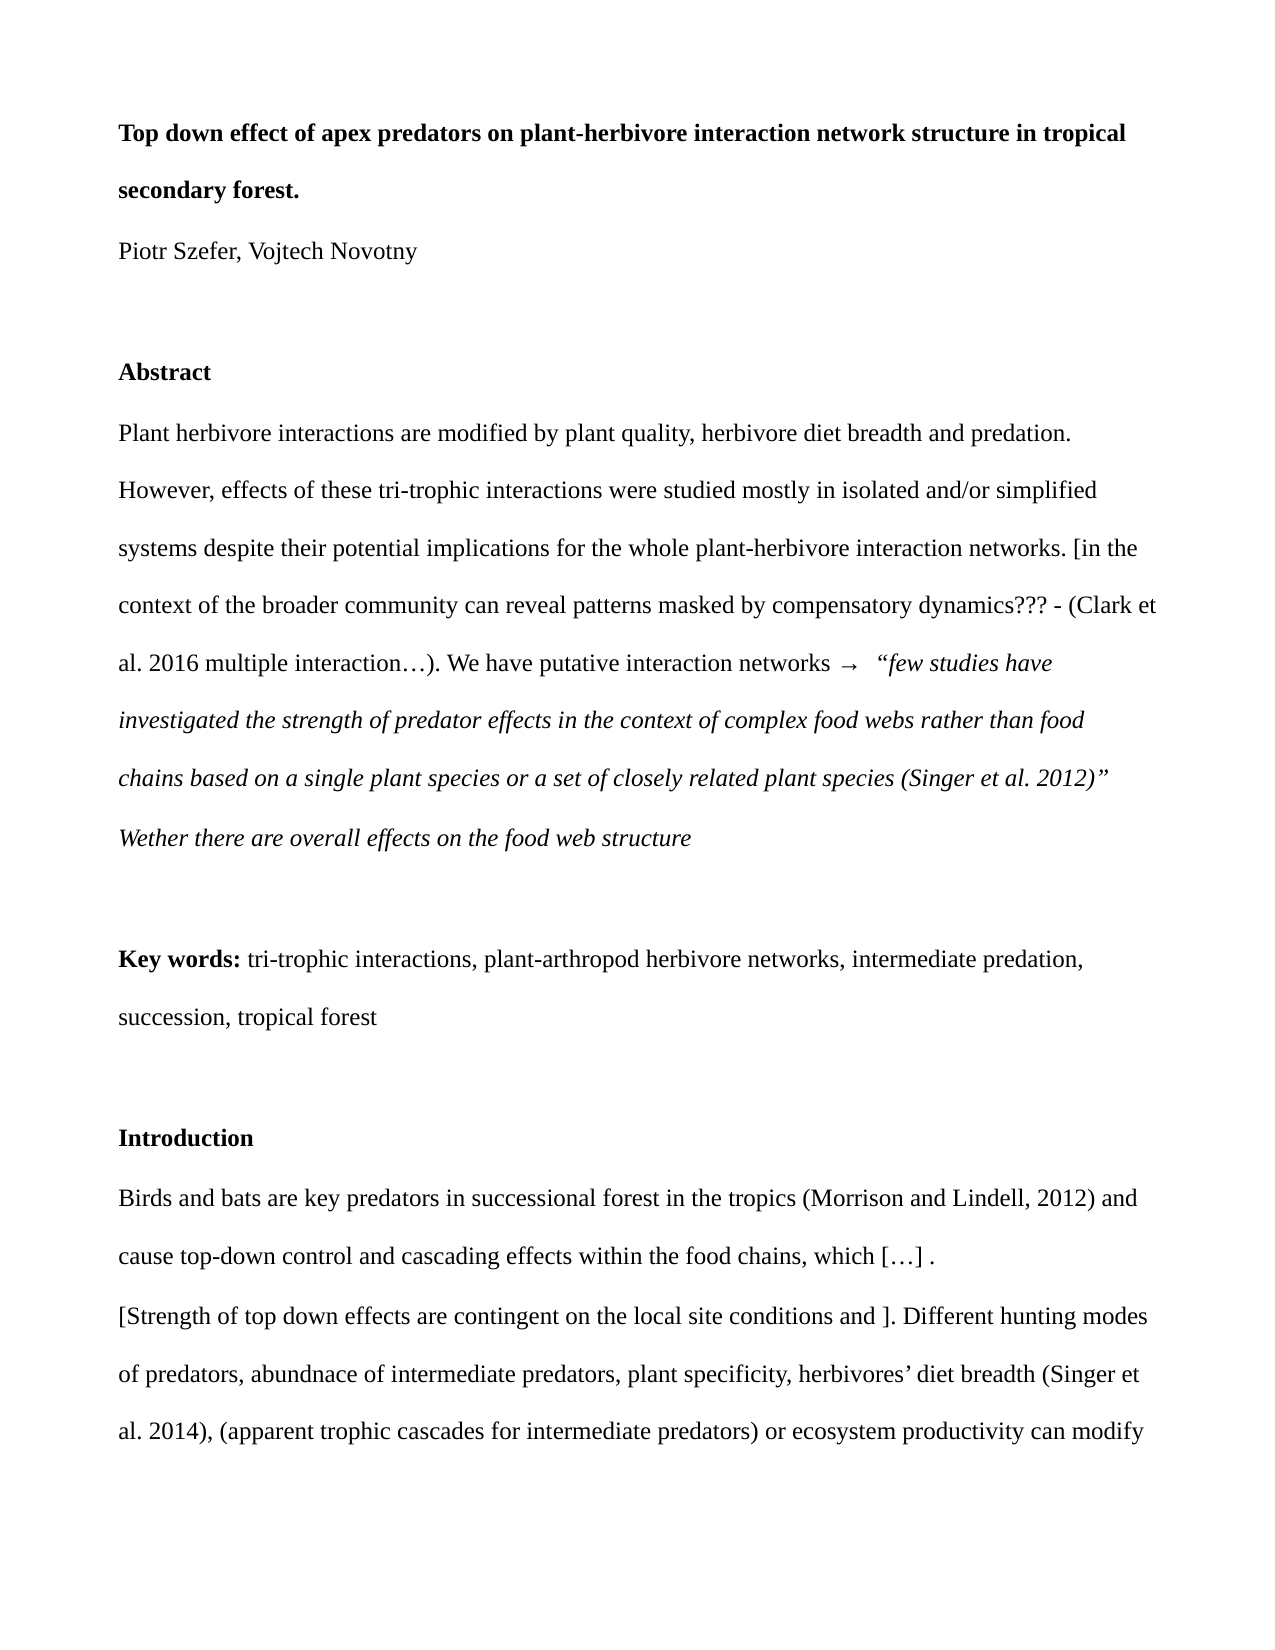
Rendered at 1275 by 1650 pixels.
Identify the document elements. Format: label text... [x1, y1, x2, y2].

text Birds and bats are key predators in successional forest in the tropics (Morrison and Lindell, 2012) and cause top-down control and cascading effects within the food chains, which […] . [118, 1183, 1157, 1269]
text Top down effect of apex predators on plant-herbivore interaction network structure in tropical secondary forest. [118, 118, 1157, 204]
text Abstract [118, 357, 1157, 386]
text Introduction [118, 1123, 1157, 1152]
text Plant herbivore interactions are modified by plant quality, herbivore diet breadth and predation. However, effects of these tri-trophic interactions were studied mostly in isolated and/or simplified systems despite their potential implications for the whole plant-herbivore interaction networks. [in the context of the broader community can reveal patterns masked by compensatory dynamics??? - (Clark et al. 2016 multiple interaction…). We have putative interaction networks → “few studies have investigated the strength of predator effects in the context of complex food webs rather than food chains based on a single plant species or a set of closely related plant species (Singer et al. 2012)” [118, 418, 1157, 791]
text Piotr Szefer, Vojtech Novotny [118, 236, 1157, 265]
text Key words: tri-trophic interactions, plant-arthropod herbivore networks, intermediate predation, succession, tropical forest [118, 944, 1157, 1031]
text Wether there are overall effects on the food web structure [118, 823, 1157, 852]
text [Strength of top down effects are contingent on the local site conditions and ]. Different hunting modes of predators, abundnace of intermediate predators, plant specificity, herbivores’ diet breadth (Singer et al. 2014), (apparent trophic cascades for intermediate predators) or ecosystem productivity can modify [118, 1301, 1157, 1445]
